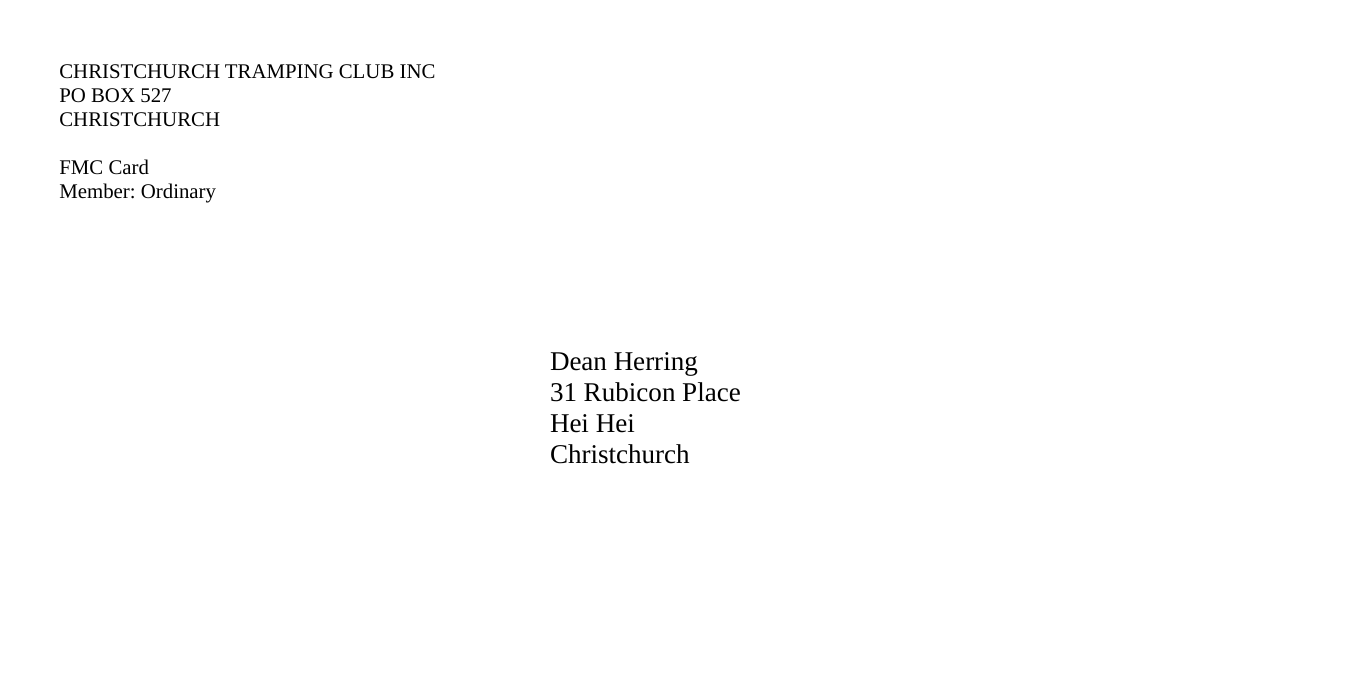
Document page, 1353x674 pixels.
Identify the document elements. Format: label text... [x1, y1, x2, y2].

text Christchurch [550, 438, 1293, 469]
text FMC Card [59, 155, 1293, 179]
text Hei Hei [550, 407, 1293, 438]
text PO BOX 527 [59, 83, 1293, 107]
text Member: Ordinary [59, 179, 1293, 203]
text CHRISTCHURCH TRAMPING CLUB INC [59, 59, 1293, 83]
text CHRISTCHURCH [59, 107, 1293, 131]
text 31 Rubicon Place [550, 376, 1293, 407]
text Dean Herring [550, 345, 1293, 376]
